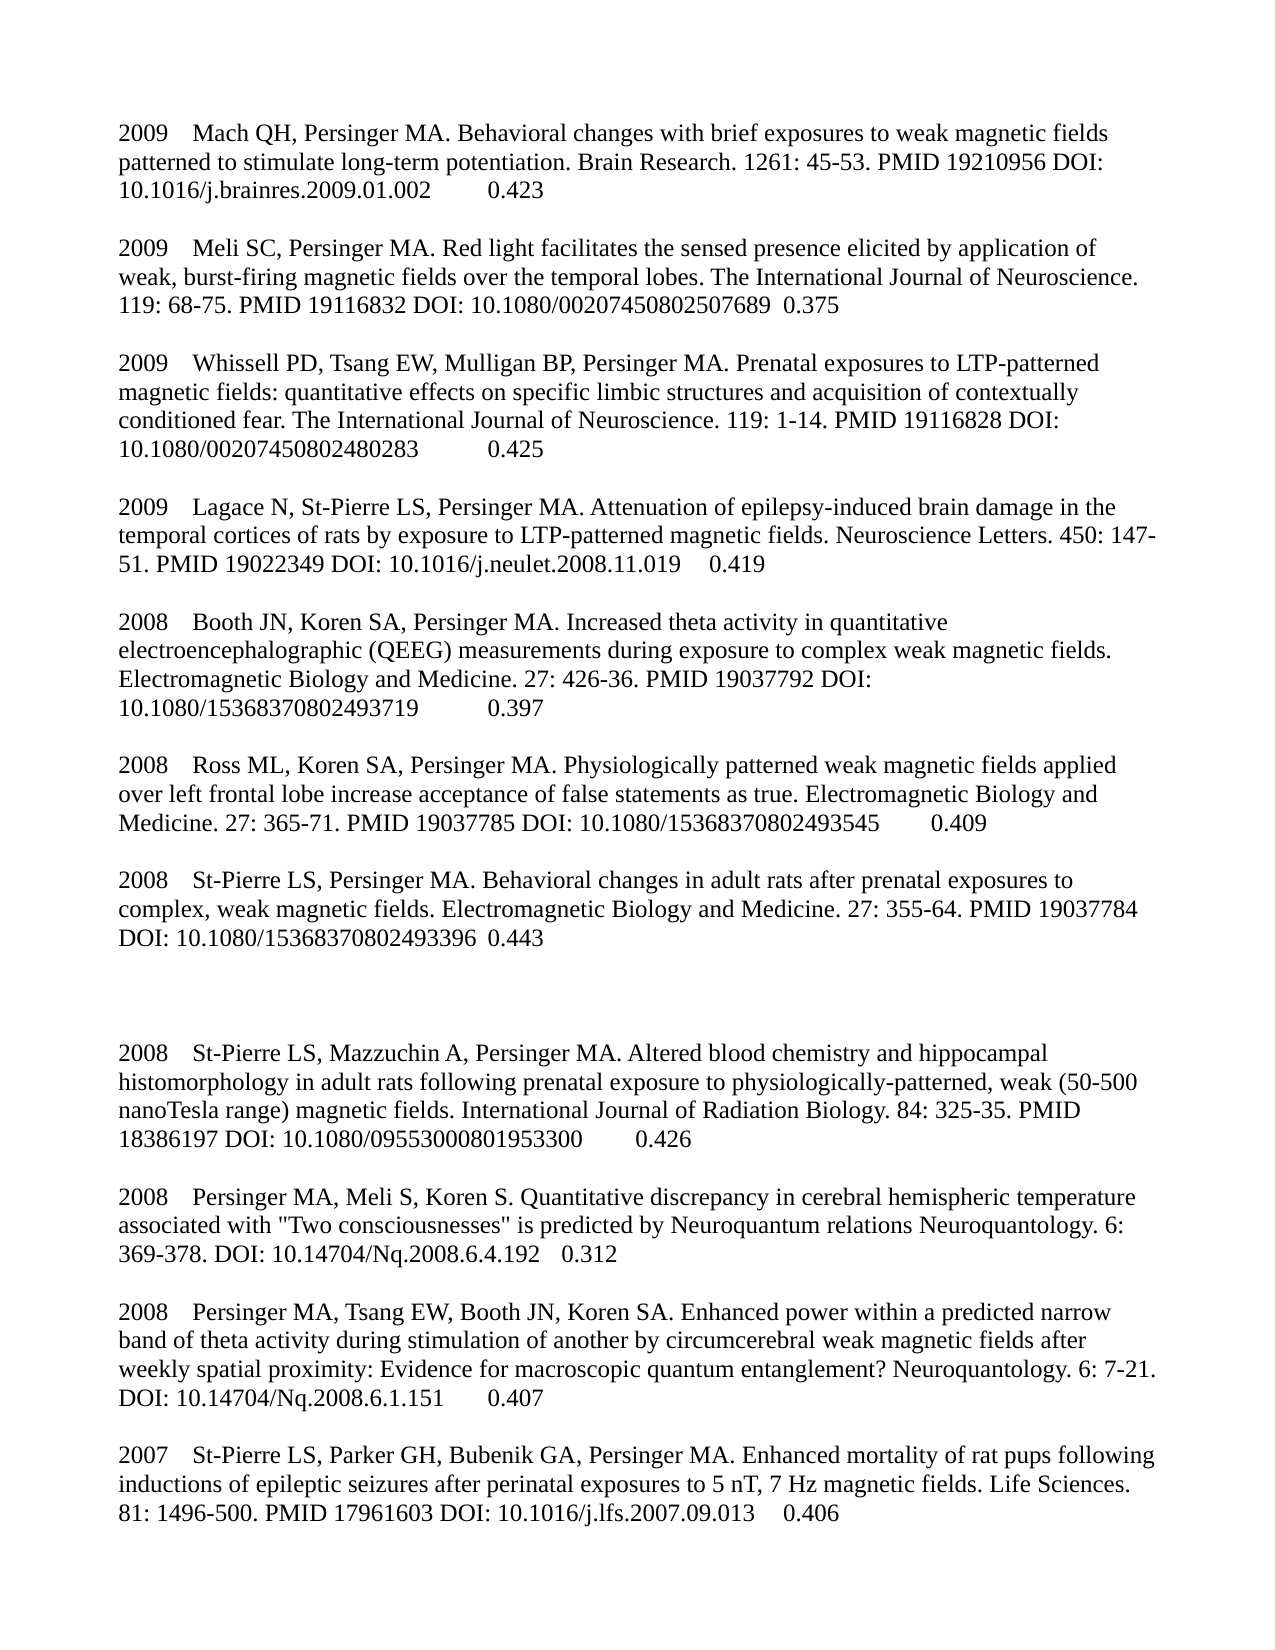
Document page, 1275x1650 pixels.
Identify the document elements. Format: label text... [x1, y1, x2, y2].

text 2009 Meli SC, Persinger MA. Red light facilitates the sensed presence elicited by application of weak, burst-firing magnetic fields over the temporal lobes. The International Journal of Neuroscience. 119: 68-75. PMID 19116832 DOI: 10.1080/00207450802507689 0.375 [118, 233, 1157, 319]
text 2008 Persinger MA, Meli S, Koren S. Quantitative discrepancy in cerebral hemispheric temperature associated with "Two consciousnesses" is predicted by Neuroquantum relations Neuroquantology. 6: 369-378. DOI: 10.14704/Nq.2008.6.4.192 0.312 [118, 1182, 1157, 1268]
text 2008 Persinger MA, Tsang EW, Booth JN, Koren SA. Enhanced power within a predicted narrow band of theta activity during stimulation of another by circumcerebral weak magnetic fields after weekly spatial proximity: Evidence for macroscopic quantum entanglement? Neuroquantology. 6: 7-21. DOI: 10.14704/Nq.2008.6.1.151 0.407 [118, 1297, 1157, 1412]
text 2009 Mach QH, Persinger MA. Behavioral changes with brief exposures to weak magnetic fields patterned to stimulate long-term potentiation. Brain Research. 1261: 45-53. PMID 19210956 DOI: 10.1016/j.brainres.2009.01.002 0.423 [118, 118, 1157, 204]
text 2009 Lagace N, St-Pierre LS, Persinger MA. Attenuation of epilepsy-induced brain damage in the temporal cortices of rats by exposure to LTP-patterned magnetic fields. Neuroscience Letters. 450: 147-51. PMID 19022349 DOI: 10.1016/j.neulet.2008.11.019 0.419 [118, 492, 1157, 578]
text 2009 Whissell PD, Tsang EW, Mulligan BP, Persinger MA. Prenatal exposures to LTP-patterned magnetic fields: quantitative effects on specific limbic structures and acquisition of contextually conditioned fear. The International Journal of Neuroscience. 119: 1-14. PMID 19116828 DOI: 10.1080/00207450802480283 0.425 [118, 348, 1157, 463]
text 2008 Ross ML, Koren SA, Persinger MA. Physiologically patterned weak magnetic fields applied over left frontal lobe increase acceptance of false statements as true. Electromagnetic Biology and Medicine. 27: 365-71. PMID 19037785 DOI: 10.1080/15368370802493545 0.409 [118, 751, 1157, 837]
text 2007 St-Pierre LS, Parker GH, Bubenik GA, Persinger MA. Enhanced mortality of rat pups following inductions of epileptic seizures after perinatal exposures to 5 nT, 7 Hz magnetic fields. Life Sciences. 81: 1496-500. PMID 17961603 DOI: 10.1016/j.lfs.2007.09.013 0.406 [118, 1441, 1157, 1527]
text 2008 St-Pierre LS, Persinger MA. Behavioral changes in adult rats after prenatal exposures to complex, weak magnetic fields. Electromagnetic Biology and Medicine. 27: 355-64. PMID 19037784 DOI: 10.1080/15368370802493396 0.443 [118, 866, 1157, 952]
text 2008 Booth JN, Koren SA, Persinger MA. Increased theta activity in quantitative electroencephalographic (QEEG) measurements during exposure to complex weak magnetic fields. Electromagnetic Biology and Medicine. 27: 426-36. PMID 19037792 DOI: 10.1080/15368370802493719 0.397 [118, 607, 1157, 722]
text 2008 St-Pierre LS, Mazzuchin A, Persinger MA. Altered blood chemistry and hippocampal histomorphology in adult rats following prenatal exposure to physiologically-patterned, weak (50-500 nanoTesla range) magnetic fields. International Journal of Radiation Biology. 84: 325-35. PMID 18386197 DOI: 10.1080/09553000801953300 0.426 [118, 1038, 1157, 1153]
